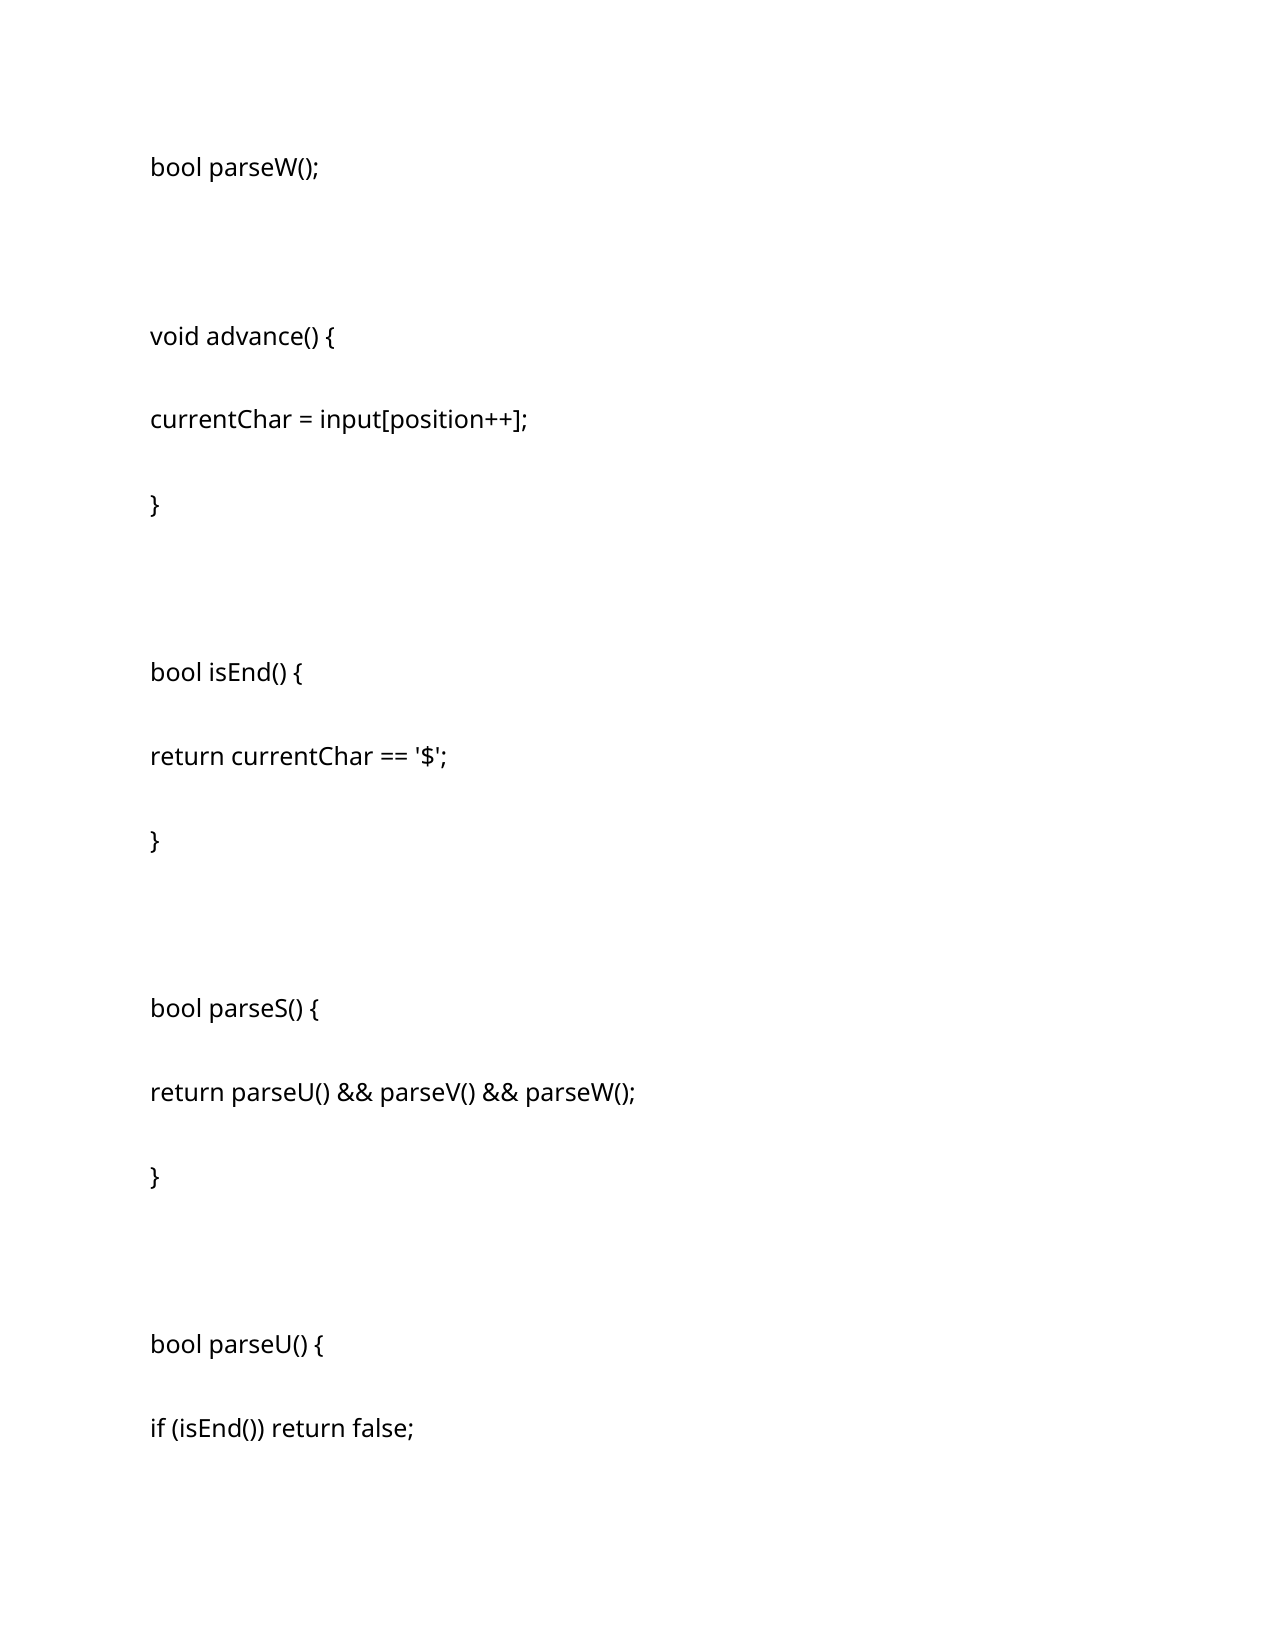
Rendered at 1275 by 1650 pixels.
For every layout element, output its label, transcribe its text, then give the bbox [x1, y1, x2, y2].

text } [150, 1159, 1125, 1193]
text } [150, 486, 1125, 520]
text return currentChar == '$'; [150, 738, 1125, 772]
text bool parseW(); [150, 150, 1125, 184]
text void advance() { [150, 318, 1125, 352]
text } [150, 822, 1125, 857]
text bool parseS() { [150, 991, 1125, 1025]
text bool isEnd() { [150, 654, 1125, 688]
text currentChar = input[position++]; [150, 402, 1125, 436]
text return parseU() && parseV() && parseW(); [150, 1075, 1125, 1109]
text if (isEnd()) return false; [150, 1411, 1125, 1445]
text bool parseU() { [150, 1327, 1125, 1361]
